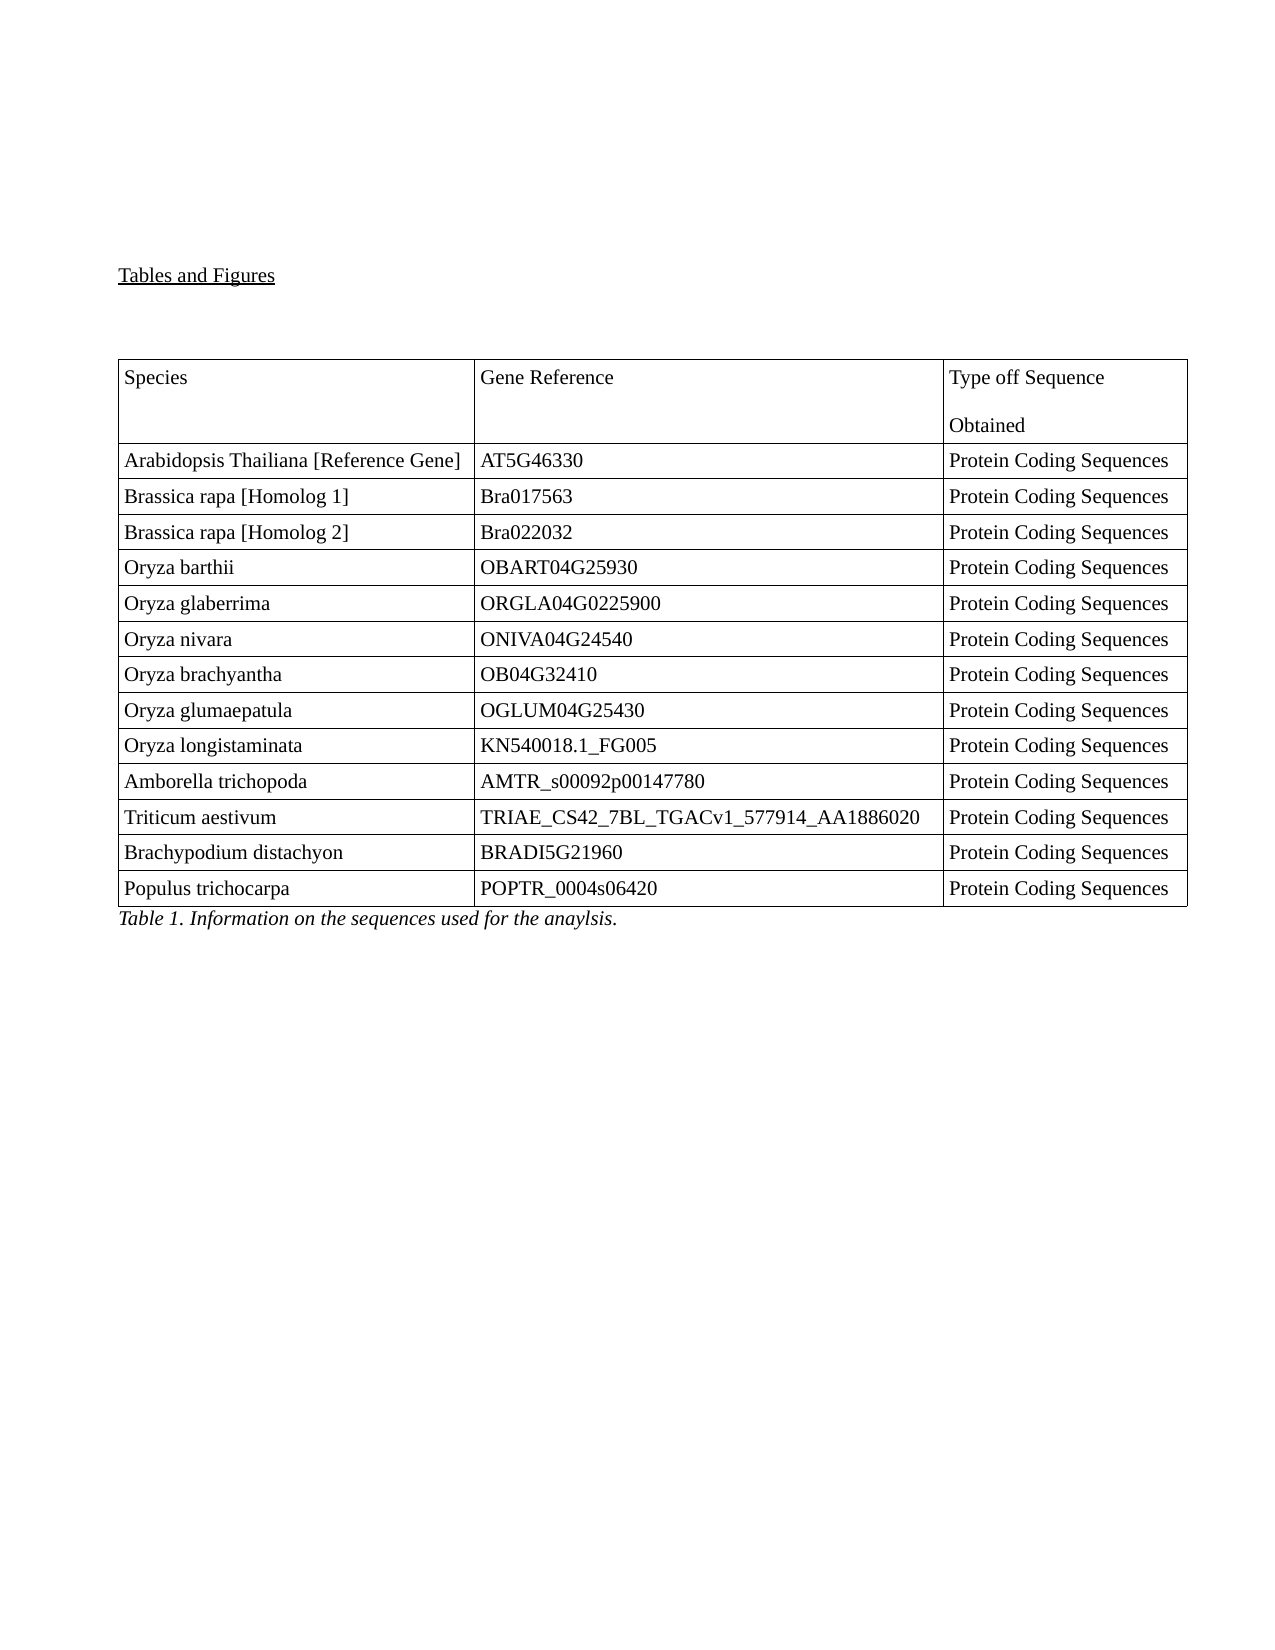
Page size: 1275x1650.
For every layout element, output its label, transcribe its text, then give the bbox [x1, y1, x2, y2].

table_cell OGLUM04G25430 [475, 693, 943, 727]
table_cell Protein Coding Sequences [944, 622, 1187, 656]
table_cell Arabidopsis Thailiana [Reference Gene] [119, 444, 474, 478]
table_cell Oryza nivara [119, 622, 474, 656]
table_cell Oryza barthii [119, 550, 474, 585]
table_cell AT5G46330 [475, 444, 943, 478]
table_cell OBART04G25930 [475, 550, 943, 585]
table_cell Amborella trichopoda [119, 764, 474, 799]
table_cell Triticum aestivum [119, 800, 474, 834]
table_cell ORGLA04G0225900 [475, 586, 943, 621]
table_cell BRADI5G21960 [475, 835, 943, 870]
table_cell Protein Coding Sequences [944, 871, 1187, 906]
table_cell TRIAE_CS42_7BL_TGACv1_577914_AA1886020 [475, 800, 943, 834]
table_cell Oryza glumaepatula [119, 693, 474, 727]
table_cell Protein Coding Sequences [944, 444, 1187, 478]
table_cell ONIVA04G24540 [475, 622, 943, 656]
table_cell Protein Coding Sequences [944, 657, 1187, 692]
table_cell Brassica rapa [Homolog 1] [119, 479, 474, 514]
table_cell Oryza longistaminata [119, 729, 474, 763]
table_cell Protein Coding Sequences [944, 515, 1187, 549]
text Tables and Figures [118, 262, 1157, 287]
table_header Gene Reference [475, 360, 943, 442]
table_cell Protein Coding Sequences [944, 729, 1187, 763]
text Table 1. Information on the sequences used for the anaylsis. [118, 907, 1157, 930]
table_cell Protein Coding Sequences [944, 550, 1187, 585]
table_cell Protein Coding Sequences [944, 479, 1187, 514]
table_cell Brachypodium distachyon [119, 835, 474, 870]
table_cell AMTR_s00092p00147780 [475, 764, 943, 799]
table_header Type off Sequence Obtained [944, 360, 1187, 442]
table_cell POPTR_0004s06420 [475, 871, 943, 906]
table_cell Oryza brachyantha [119, 657, 474, 692]
table_cell Bra022032 [475, 515, 943, 549]
table_cell Protein Coding Sequences [944, 835, 1187, 870]
table_cell Brassica rapa [Homolog 2] [119, 515, 474, 549]
table_cell Populus trichocarpa [119, 871, 474, 906]
table_cell Protein Coding Sequences [944, 800, 1187, 834]
table_cell OB04G32410 [475, 657, 943, 692]
table_header Species [119, 360, 474, 442]
table_cell Protein Coding Sequences [944, 693, 1187, 727]
table_cell Bra017563 [475, 479, 943, 514]
table_cell KN540018.1_FG005 [475, 729, 943, 763]
table_cell Protein Coding Sequences [944, 586, 1187, 621]
table_cell Protein Coding Sequences [944, 764, 1187, 799]
table_cell Oryza glaberrima [119, 586, 474, 621]
